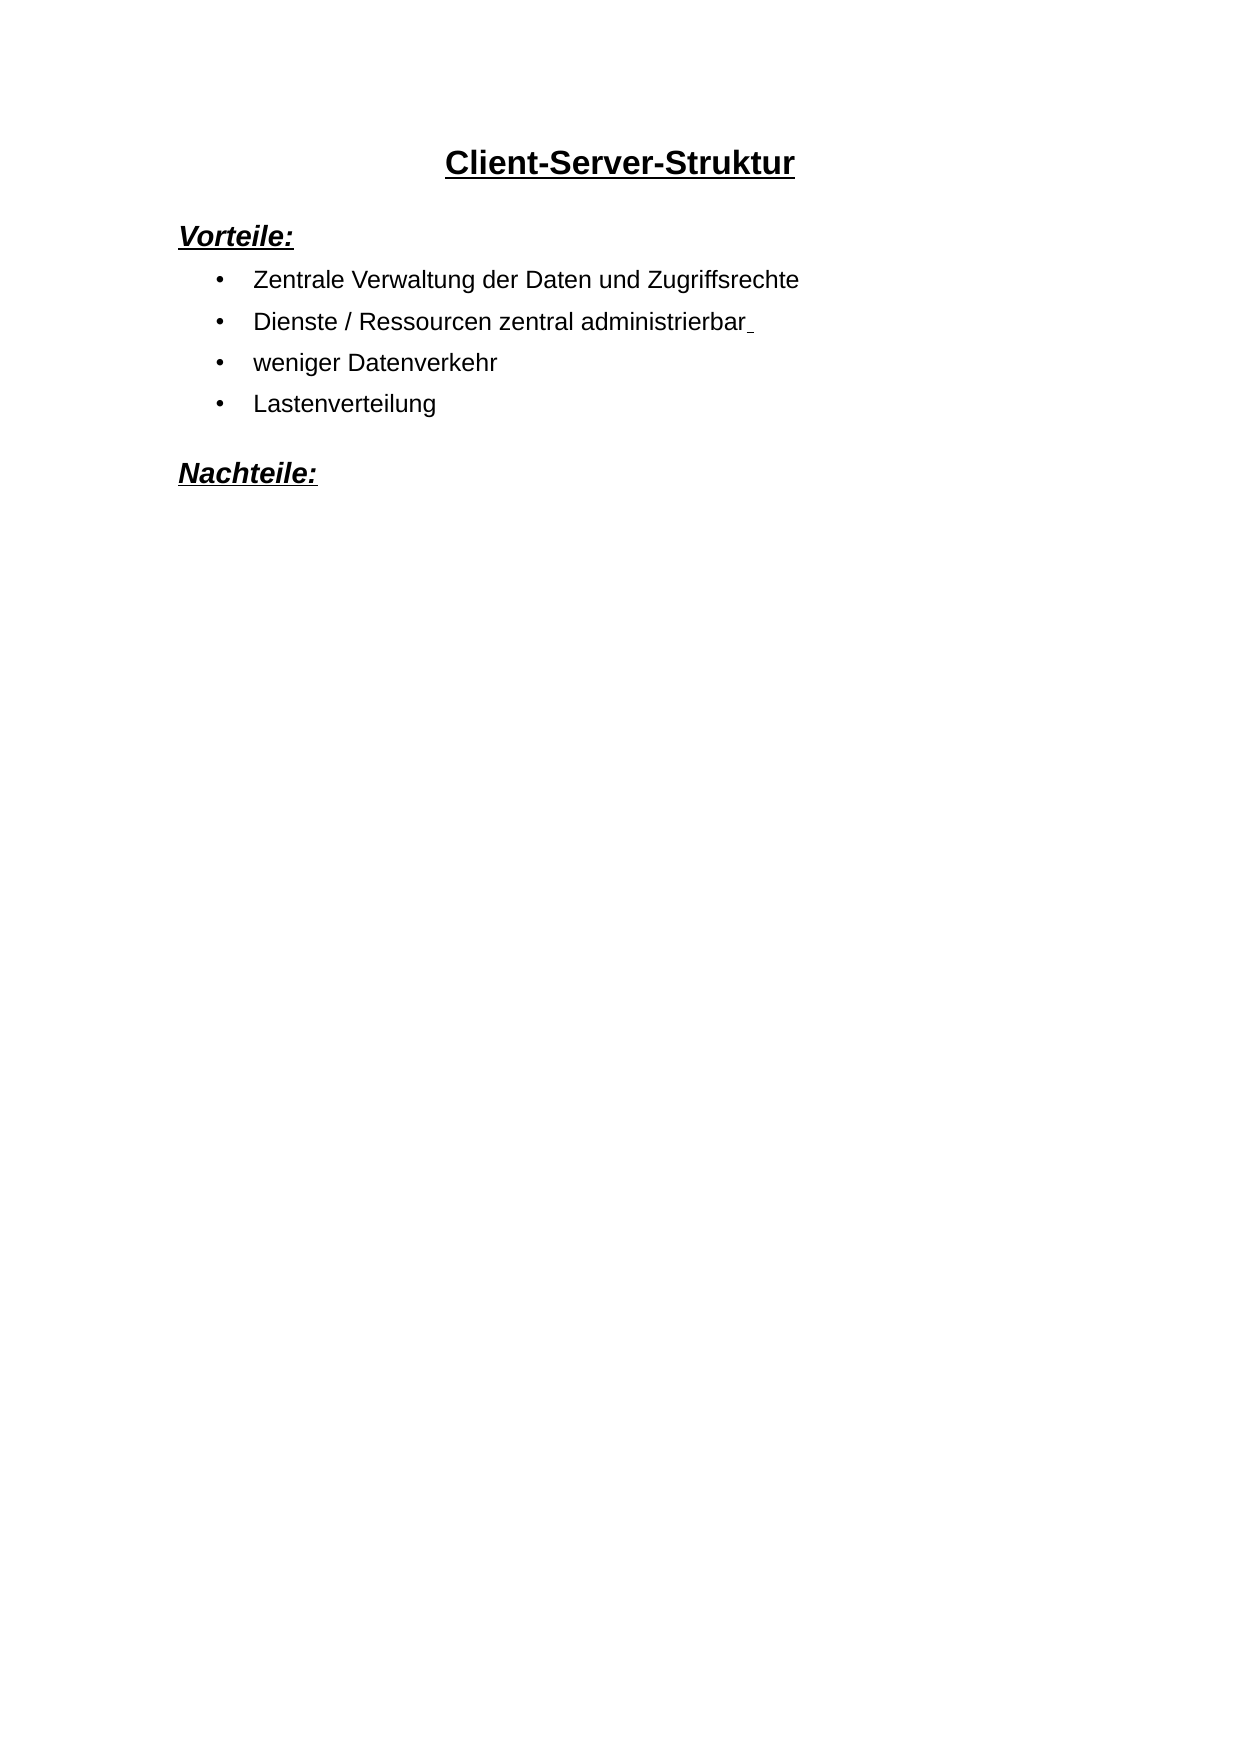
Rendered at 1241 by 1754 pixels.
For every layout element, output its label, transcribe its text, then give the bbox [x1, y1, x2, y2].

subtitle Vorteile: [178, 219, 1122, 253]
list Lastenverteilung [216, 389, 1122, 418]
list Dienste / Ressourcen zentral administrierbar [216, 307, 1122, 336]
subtitle Client-Server-Struktur [118, 143, 1122, 182]
subtitle Nachteile: [178, 456, 1122, 489]
list weniger Datenverkehr [216, 348, 1122, 377]
list Zentrale Verwaltung der Daten und Zugriffsrechte [216, 265, 1122, 294]
